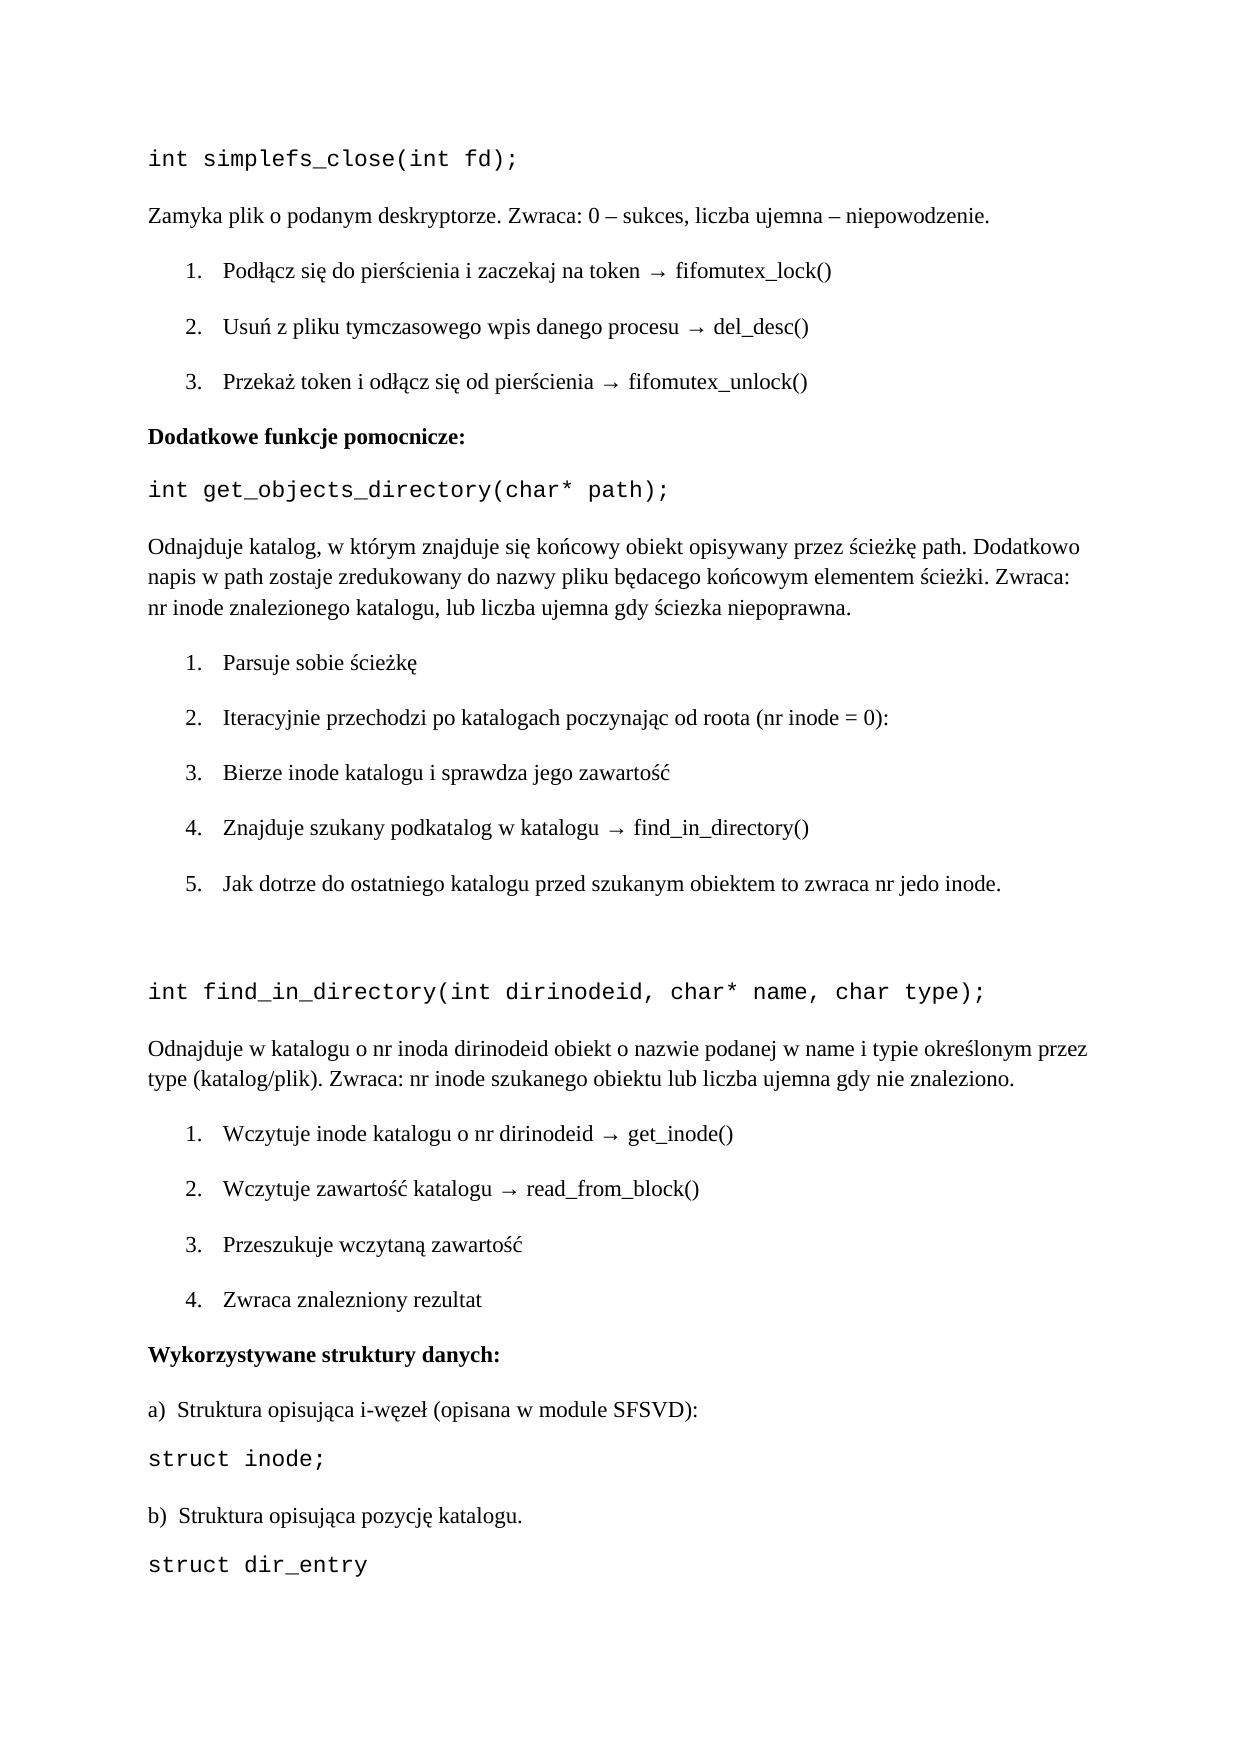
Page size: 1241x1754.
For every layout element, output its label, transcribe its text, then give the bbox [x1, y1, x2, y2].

text struct inode; [148, 1447, 1093, 1473]
list Parsuje sobie ścieżkę [185, 649, 1093, 675]
list Iteracyjnie przechodzi po katalogach poczynając od roota (nr inode = 0): [185, 704, 1093, 730]
list Wczytuje zawartość katalogu → read_from_block() [185, 1176, 1093, 1202]
text int find_in_directory(int dirinodeid, char* name, char type); [148, 980, 1093, 1006]
text Dodatkowe funkcje pomocnicze: [148, 423, 1093, 449]
text int simplefs_close(int fd); [148, 148, 1093, 173]
list Znajduje szukany podkatalog w katalogu → find_in_directory() [185, 814, 1093, 841]
list Podłącz się do pierścienia i zaczekaj na token → fifomutex_lock() [185, 258, 1093, 284]
list Bierze inode katalogu i sprawdza jego zawartość [185, 759, 1093, 786]
list Przeszukuje wczytaną zawartość [185, 1231, 1093, 1257]
list a) Struktura opisująca i-węzeł (opisana w module SFSVD): [148, 1396, 1093, 1423]
list Zwraca znalezniony rezultat [185, 1286, 1093, 1312]
text struct dir_entry [148, 1553, 1093, 1579]
text Zamyka plik o podanym deskryptorze. Zwraca: 0 – sukces, liczba ujemna – niepowodzenie. [148, 202, 1093, 229]
text int get_objects_directory(char* path); [148, 478, 1093, 504]
list Przekaż token i odłącz się od pierścienia → fifomutex_unlock() [185, 368, 1093, 394]
list Usuń z pliku tymczasowego wpis danego procesu → del_desc() [185, 313, 1093, 339]
list Jak dotrze do ostatniego katalogu przed szukanym obiektem to zwraca nr jedo inode. [185, 870, 1093, 896]
text Wykorzystywane struktury danych: [148, 1341, 1093, 1367]
list Wczytuje inode katalogu o nr dirinodeid → get_inode() [185, 1120, 1093, 1147]
text Odnajduje katalog, w którym znajduje się końcowy obiekt opisywany przez ścieżkę path. Dodatkowo napis w path zostaje zredukowany do nazwy pliku będacego końcowym elementem ścieżki. Zwraca: nr inode znalezionego katalogu, lub liczba ujemna gdy ściezka niepoprawna. [148, 533, 1093, 620]
list b) Struktura opisująca pozycję katalogu. [148, 1502, 1093, 1528]
text Odnajduje w katalogu o nr inoda dirinodeid obiekt o nazwie podanej w name i typie określonym przez type (katalog/plik). Zwraca: nr inode szukanego obiektu lub liczba ujemna gdy nie znaleziono. [148, 1035, 1093, 1091]
